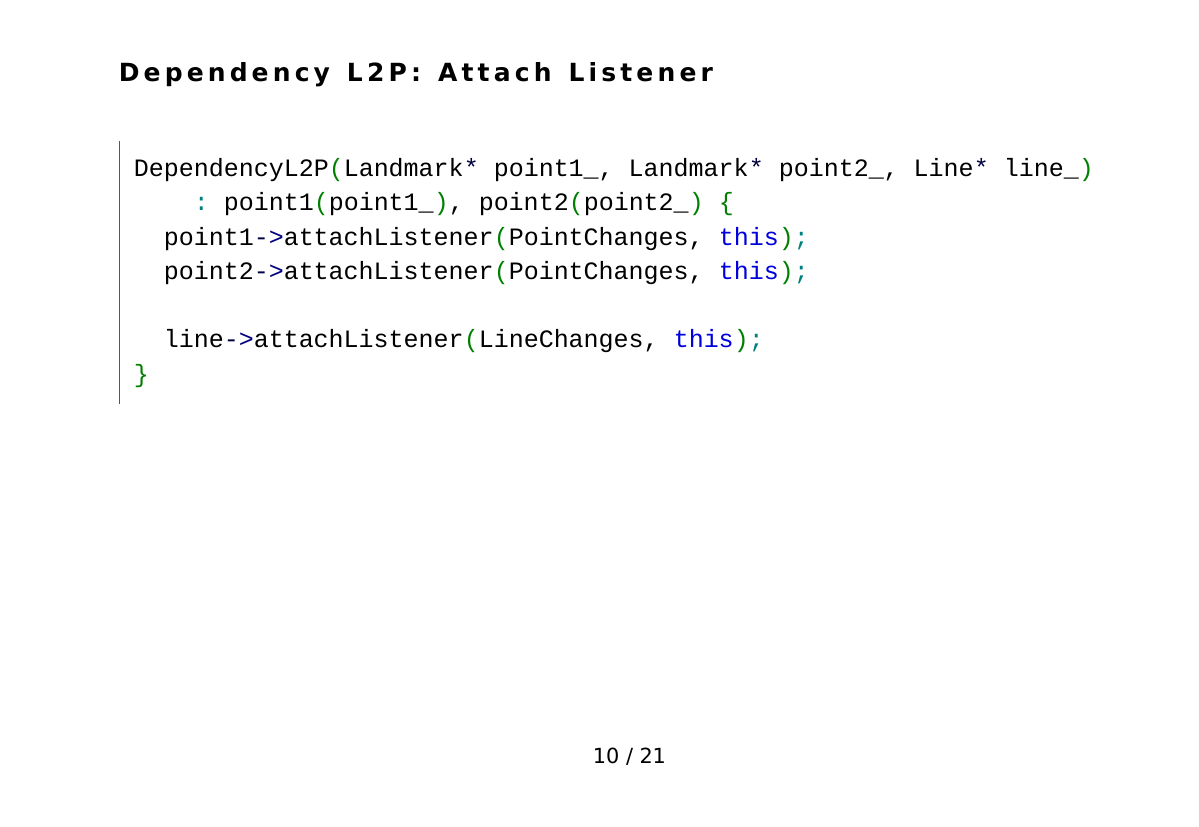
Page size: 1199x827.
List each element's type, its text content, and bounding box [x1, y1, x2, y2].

text point2->attachListener(PointChanges, this); [120, 244, 1140, 287]
text line->attachListener(LineChanges, this); [120, 312, 1140, 346]
text } [120, 346, 1140, 404]
title Dependency L2P: Attach Listener [118, 58, 1140, 88]
text point1->attachListener(PointChanges, this); [120, 209, 1140, 244]
text DependencyL2P(Landmark* point1_, Landmark* point2_, Line* line_) [120, 141, 1140, 175]
text : point1(point1_), point2(point2_) { [120, 175, 1140, 209]
